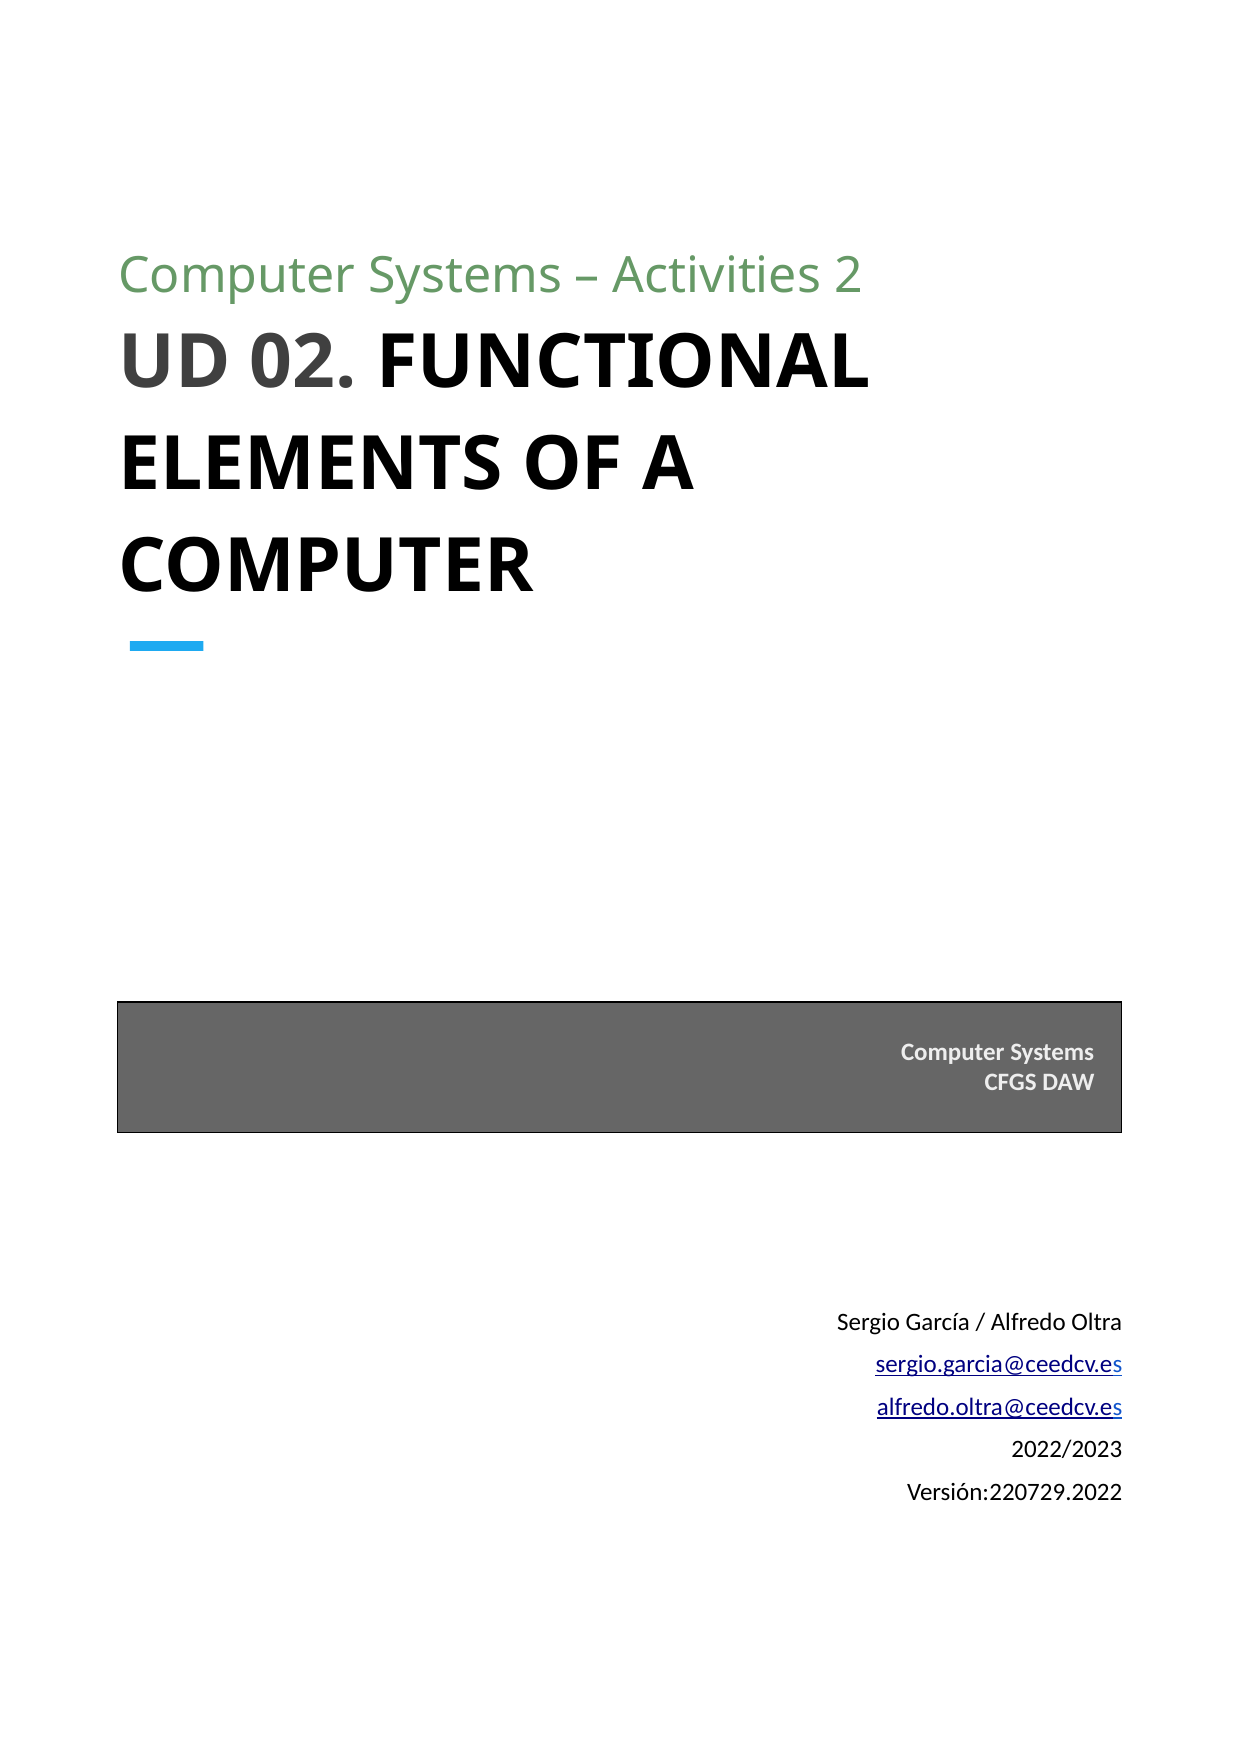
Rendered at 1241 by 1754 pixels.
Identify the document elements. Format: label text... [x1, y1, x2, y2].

text 2022/2023 [118, 1433, 1122, 1464]
text Computer Systems [121, 1036, 1094, 1066]
text Sergio García / Alfredo Oltra [231, 1306, 1122, 1337]
picture [129, 641, 204, 651]
text Computer Systems – Activities 2 UD 02. Functional elements of a computer [118, 239, 1122, 614]
text alfredo.oltra@ceedcv.es [231, 1391, 1122, 1421]
text Versión:220729.2022 [118, 1476, 1122, 1506]
text CFGS DAW [121, 1066, 1094, 1097]
text sergio.garcia@ceedcv.es [231, 1348, 1122, 1379]
